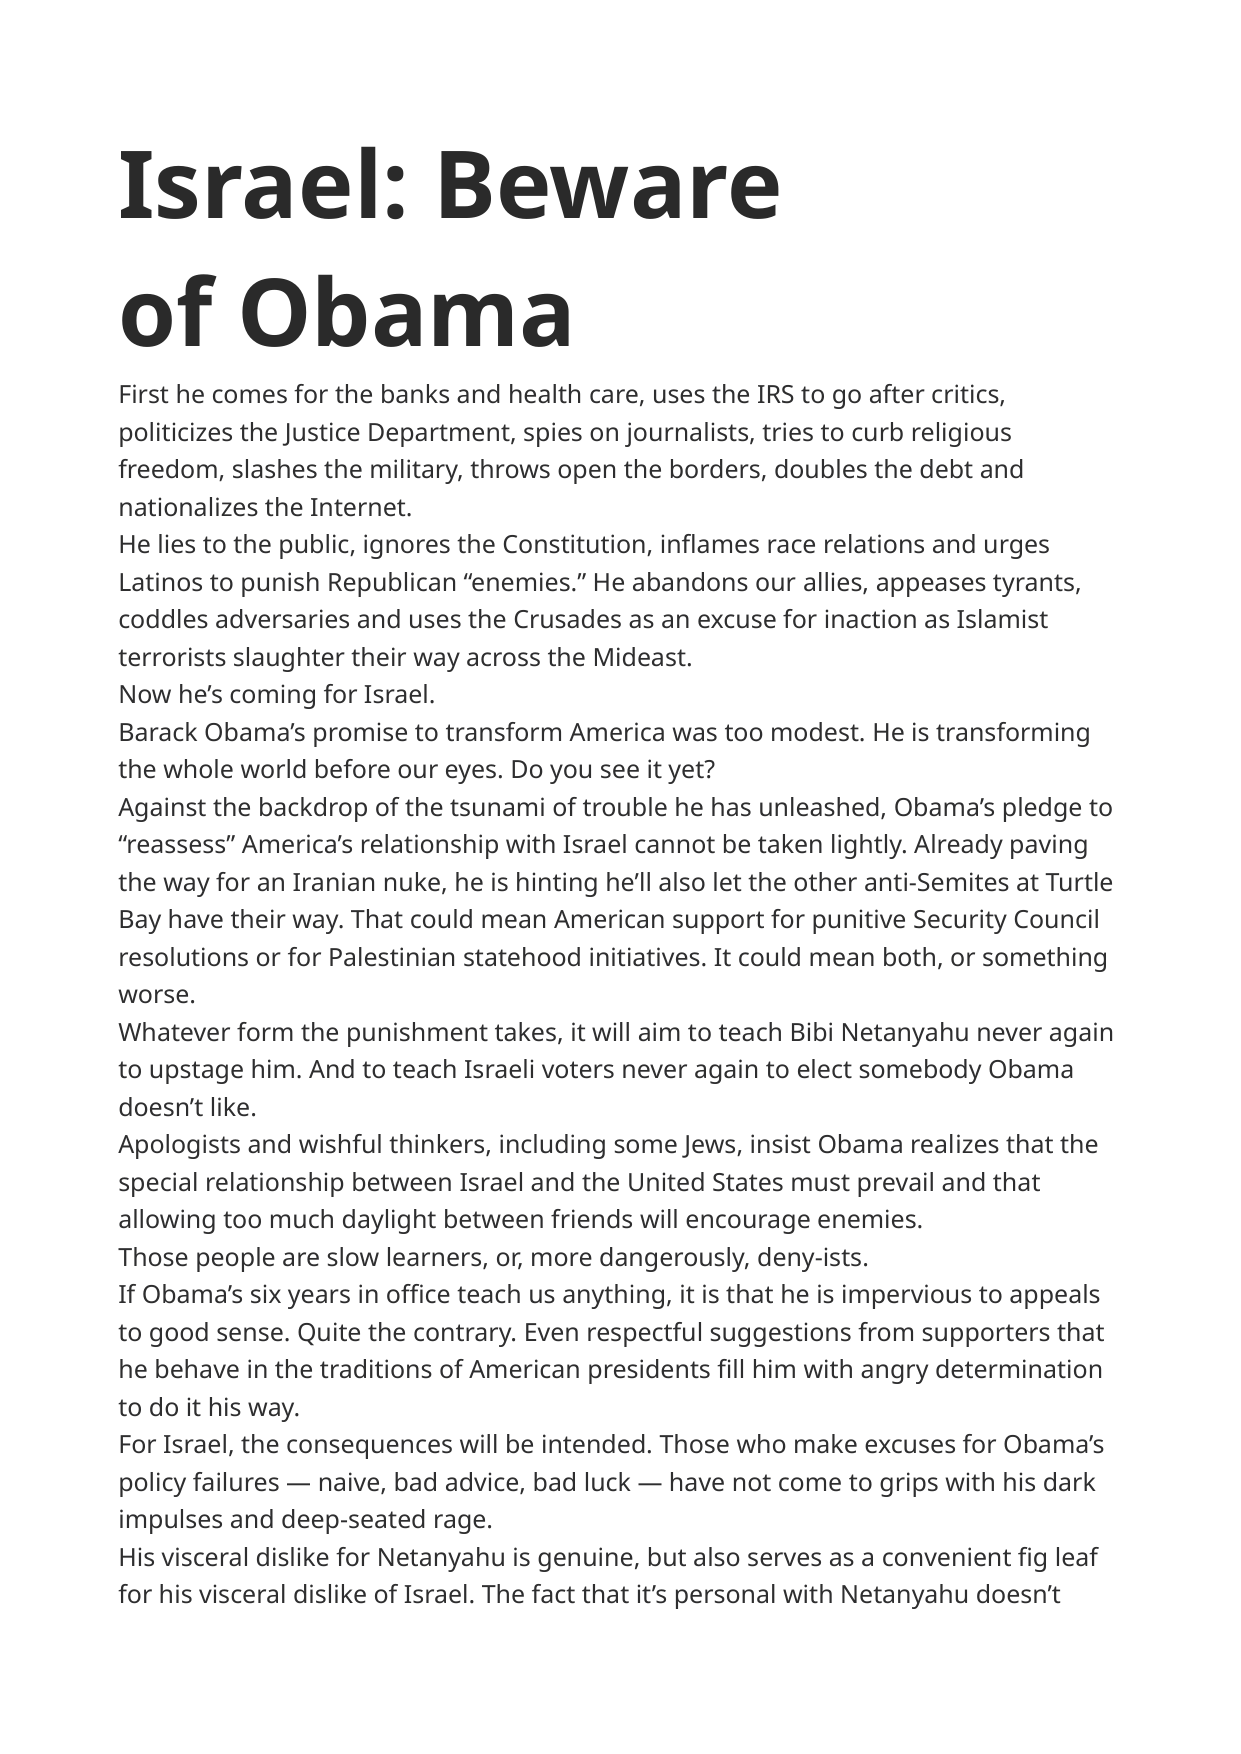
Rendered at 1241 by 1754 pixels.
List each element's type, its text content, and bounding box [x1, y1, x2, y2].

text He lies to the public, ignores the Constitution, inflames race relations and urges Latinos to punish Republican “enemies.” He abandons our ­allies, appeases tyrants, coddles ­adversaries and uses the Crusades as an excuse for inaction as Islamist terrorists slaughter their way across the Mideast. [118, 523, 1122, 673]
subtitle Israel: Beware of Obama [118, 118, 1122, 373]
text His visceral dislike for Netanyahu is genuine, but also serves as a convenient fig leaf for his visceral dislike of Israel. The fact that it’s personal with Netanyahu doesn’t [118, 1536, 1122, 1611]
text Now he’s coming for Israel. [118, 673, 1122, 711]
text Barack Obama’s promise to transform America was too modest. He is transforming the whole world before our eyes. Do you see it yet? [118, 711, 1122, 786]
text Against the backdrop of the tsunami of trouble he has unleashed, Obama’s pledge to “reassess” America’s relationship with Israel cannot be taken lightly. Already paving the way for an Iranian nuke, he is hinting he’ll also let the other anti-Semites at Turtle Bay have their way. That could mean American support for punitive Security Council resolutions or for Palestinian statehood initiatives. It could mean both, or something worse. [118, 786, 1122, 1011]
text Apologists and wishful thinkers, including some Jews, insist Obama real­izes that the special relationship between Israel and the United States must prevail and that allowing too much daylight between friends will encourage enemies. [118, 1123, 1122, 1236]
text Whatever form the punishment takes, it will aim to teach Bibi Netanyahu never again to upstage him. And to teach Israeli voters never again to elect somebody Obama doesn’t like. [118, 1011, 1122, 1123]
text Those people are slow learners, or, more dangerously, deny-ists. [118, 1236, 1122, 1273]
text First he comes for the banks and health care, uses the IRS to go after critics, politicizes the Justice Department, spies on journalists, tries to curb religious freedom, slashes the military, throws open the borders, doubles the debt and nationalizes the Internet. [118, 373, 1122, 523]
text If Obama’s six years in office teach us anything, it is that he is impervious to appeals to good sense. Quite the contrary. Even respectful suggestions from supporters that he behave in the traditions of American presidents fill him with angry determination to do it his way. [118, 1273, 1122, 1423]
text For Israel, the consequences will be intended. Those who make excuses for Obama’s policy failures — naive, bad advice, bad luck — have not come to grips with his dark impulses and deep-seated rage. [118, 1423, 1122, 1536]
